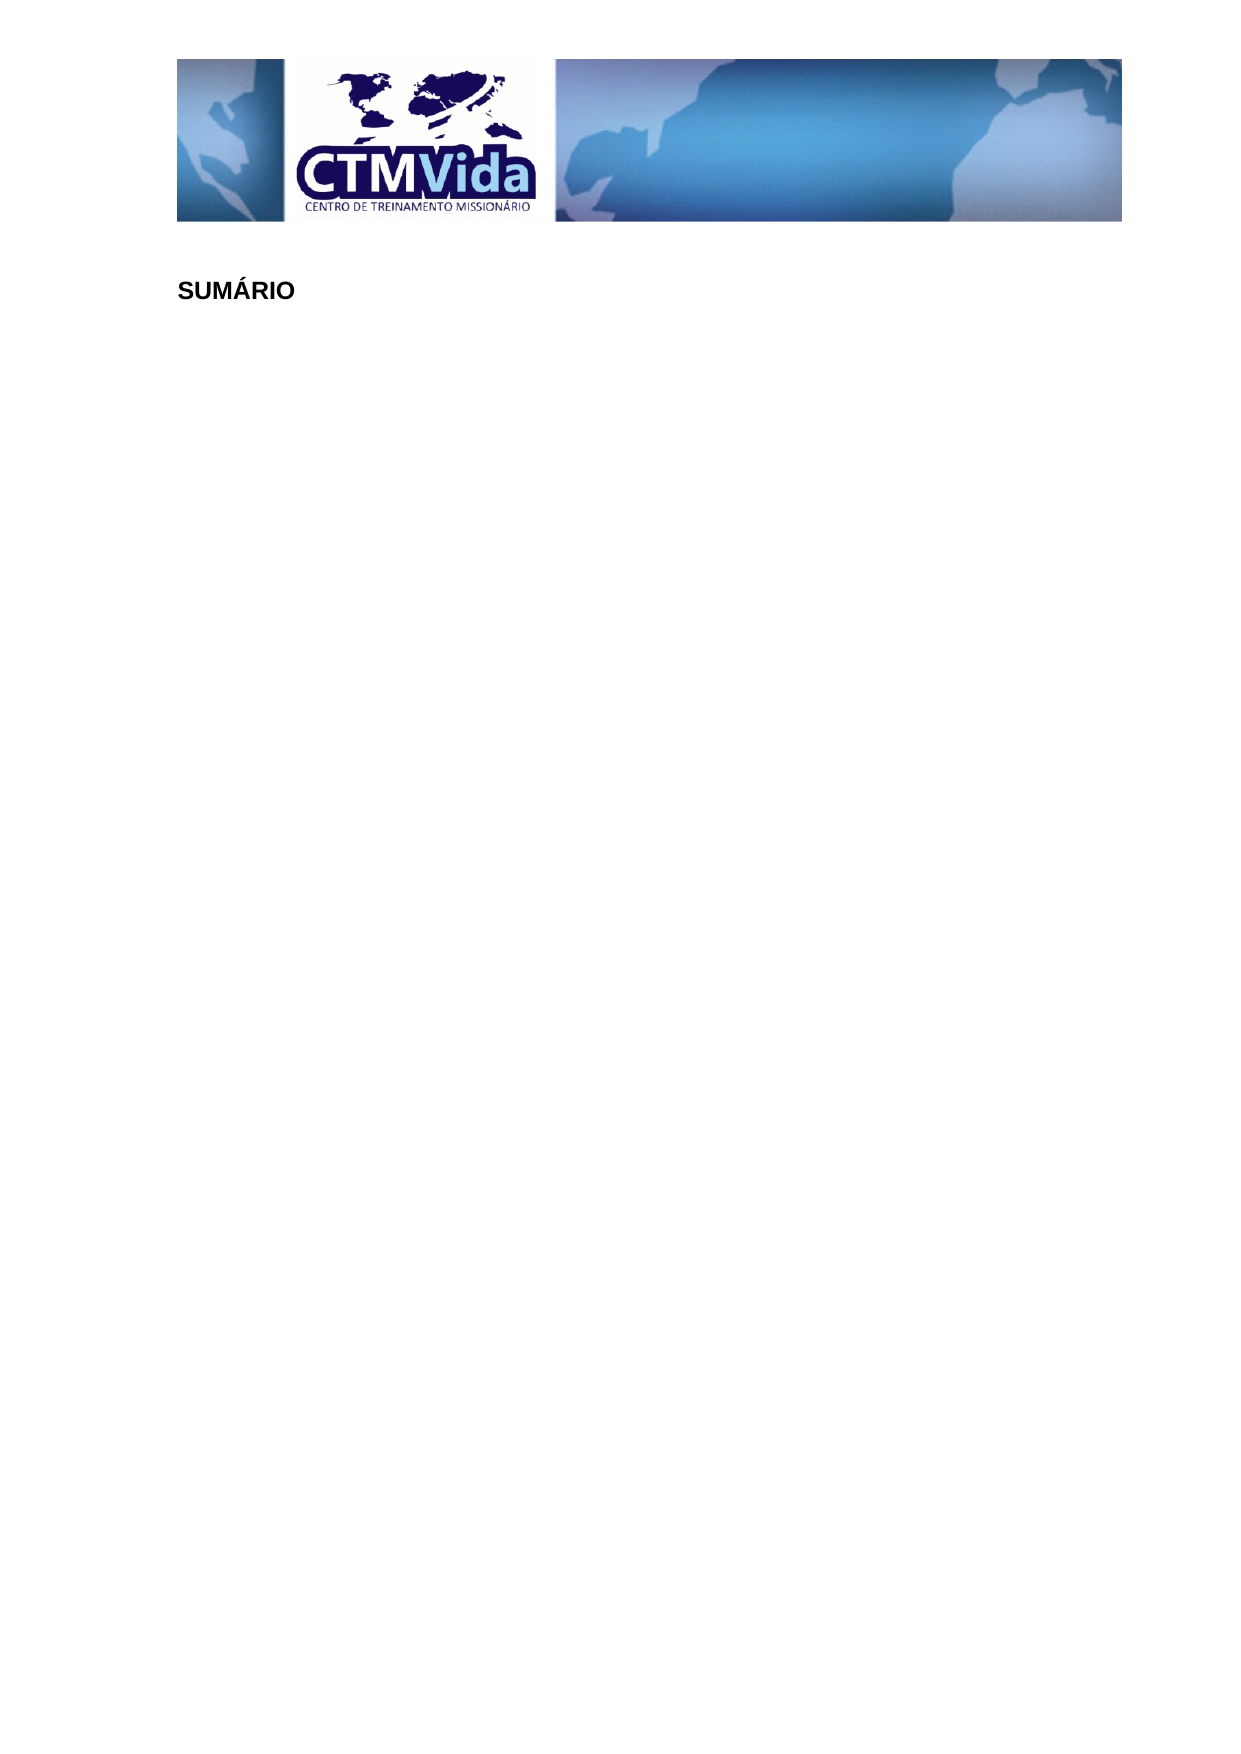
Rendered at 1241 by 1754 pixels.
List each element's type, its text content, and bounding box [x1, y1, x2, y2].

picture [177, 59, 1122, 222]
subtitle Sumário [177, 276, 1122, 305]
